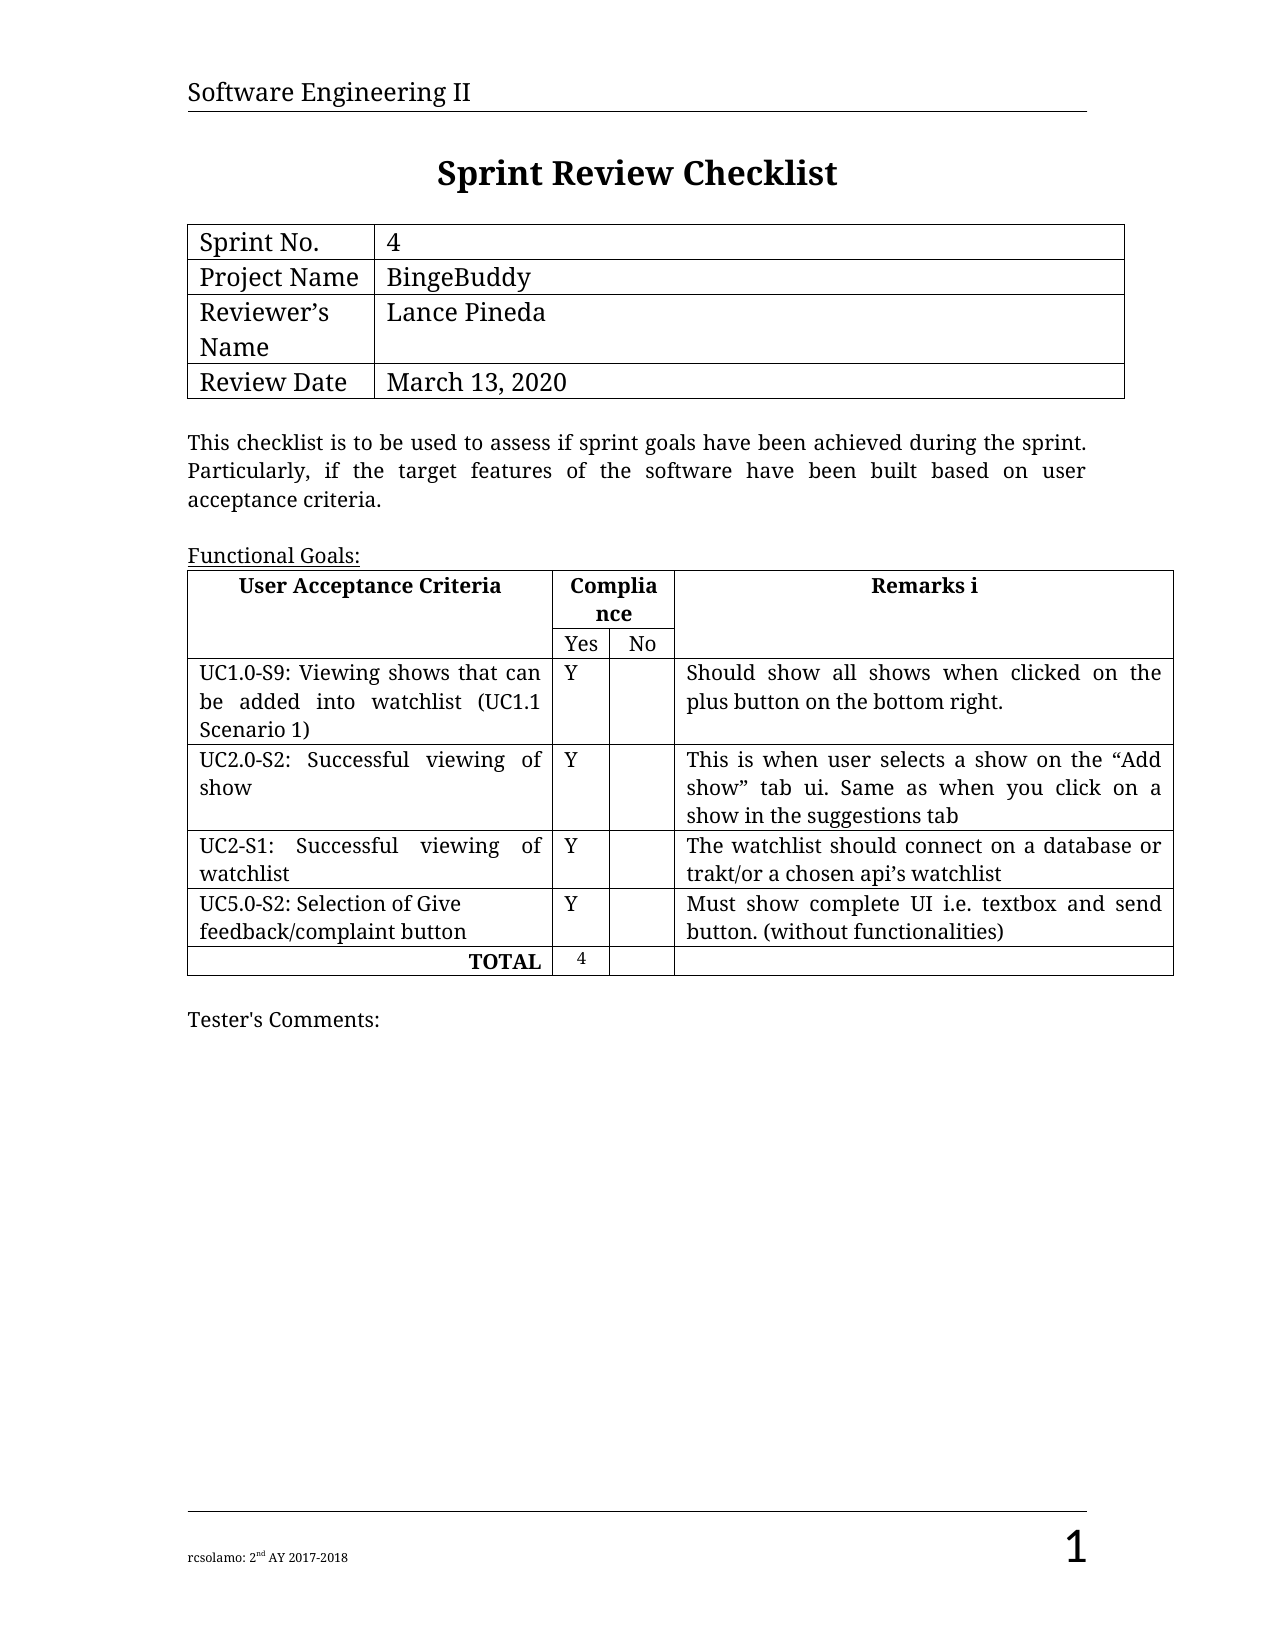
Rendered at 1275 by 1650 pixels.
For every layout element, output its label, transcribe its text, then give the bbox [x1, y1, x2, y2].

table_cell TOTAL [188, 947, 552, 975]
table_header 4 [375, 225, 1124, 259]
table_cell Should show all shows when clicked on the plus button on the bottom right. [675, 659, 1173, 744]
table_cell Reviewer’s Name [188, 295, 374, 363]
table_cell 4 [553, 947, 609, 975]
table_cell UC5.0-S2: Selection of Give feedback/complaint button [188, 889, 552, 946]
table_cell BingeBuddy [375, 260, 1124, 294]
table_cell Lance Pineda [375, 295, 1124, 363]
table_cell Y [553, 889, 609, 946]
text This checklist is to be used to assess if sprint goals have been achieved during the sprint. Particularly, if the target features of the software have been built based on user acceptance criteria. [187, 428, 1087, 513]
table_cell Y [553, 745, 609, 830]
table_cell March 13, 2020 [375, 364, 1124, 398]
table_header Remarks i [675, 571, 1173, 657]
table_cell Must show complete UI i.e. textbox and send button. (without functionalities) [675, 889, 1173, 946]
table_cell [610, 889, 674, 946]
text Functional Goals: [187, 542, 1087, 570]
table_header Compliance [553, 571, 674, 628]
table_cell [610, 947, 674, 975]
table_cell No [610, 629, 674, 657]
text Sprint Review Checklist [187, 150, 1087, 195]
table_cell Y [553, 831, 609, 888]
table_header Sprint No. [188, 225, 374, 259]
table_cell Project Name [188, 260, 374, 294]
table_cell This is when user selects a show on the “Add show” tab ui. Same as when you click on a show in the suggestions tab [675, 745, 1173, 830]
table_cell UC2.0-S2: Successful viewing of show [188, 745, 552, 830]
table_cell [610, 745, 674, 830]
table_cell [610, 831, 674, 888]
table_cell Yes [553, 629, 609, 657]
table_cell [610, 659, 674, 744]
table_cell The watchlist should connect on a database or trakt/or a chosen api’s watchlist [675, 831, 1173, 888]
table_cell UC2-S1: Successful viewing of watchlist [188, 831, 552, 888]
table_cell UC1.0-S9: Viewing shows that can be added into watchlist (UC1.1 Scenario 1) [188, 659, 552, 744]
table_cell [675, 947, 1173, 975]
table_header User Acceptance Criteria [188, 571, 552, 657]
table_cell Review Date [188, 364, 374, 398]
text Tester's Comments: [187, 1005, 1087, 1033]
table_cell Y [553, 659, 609, 744]
